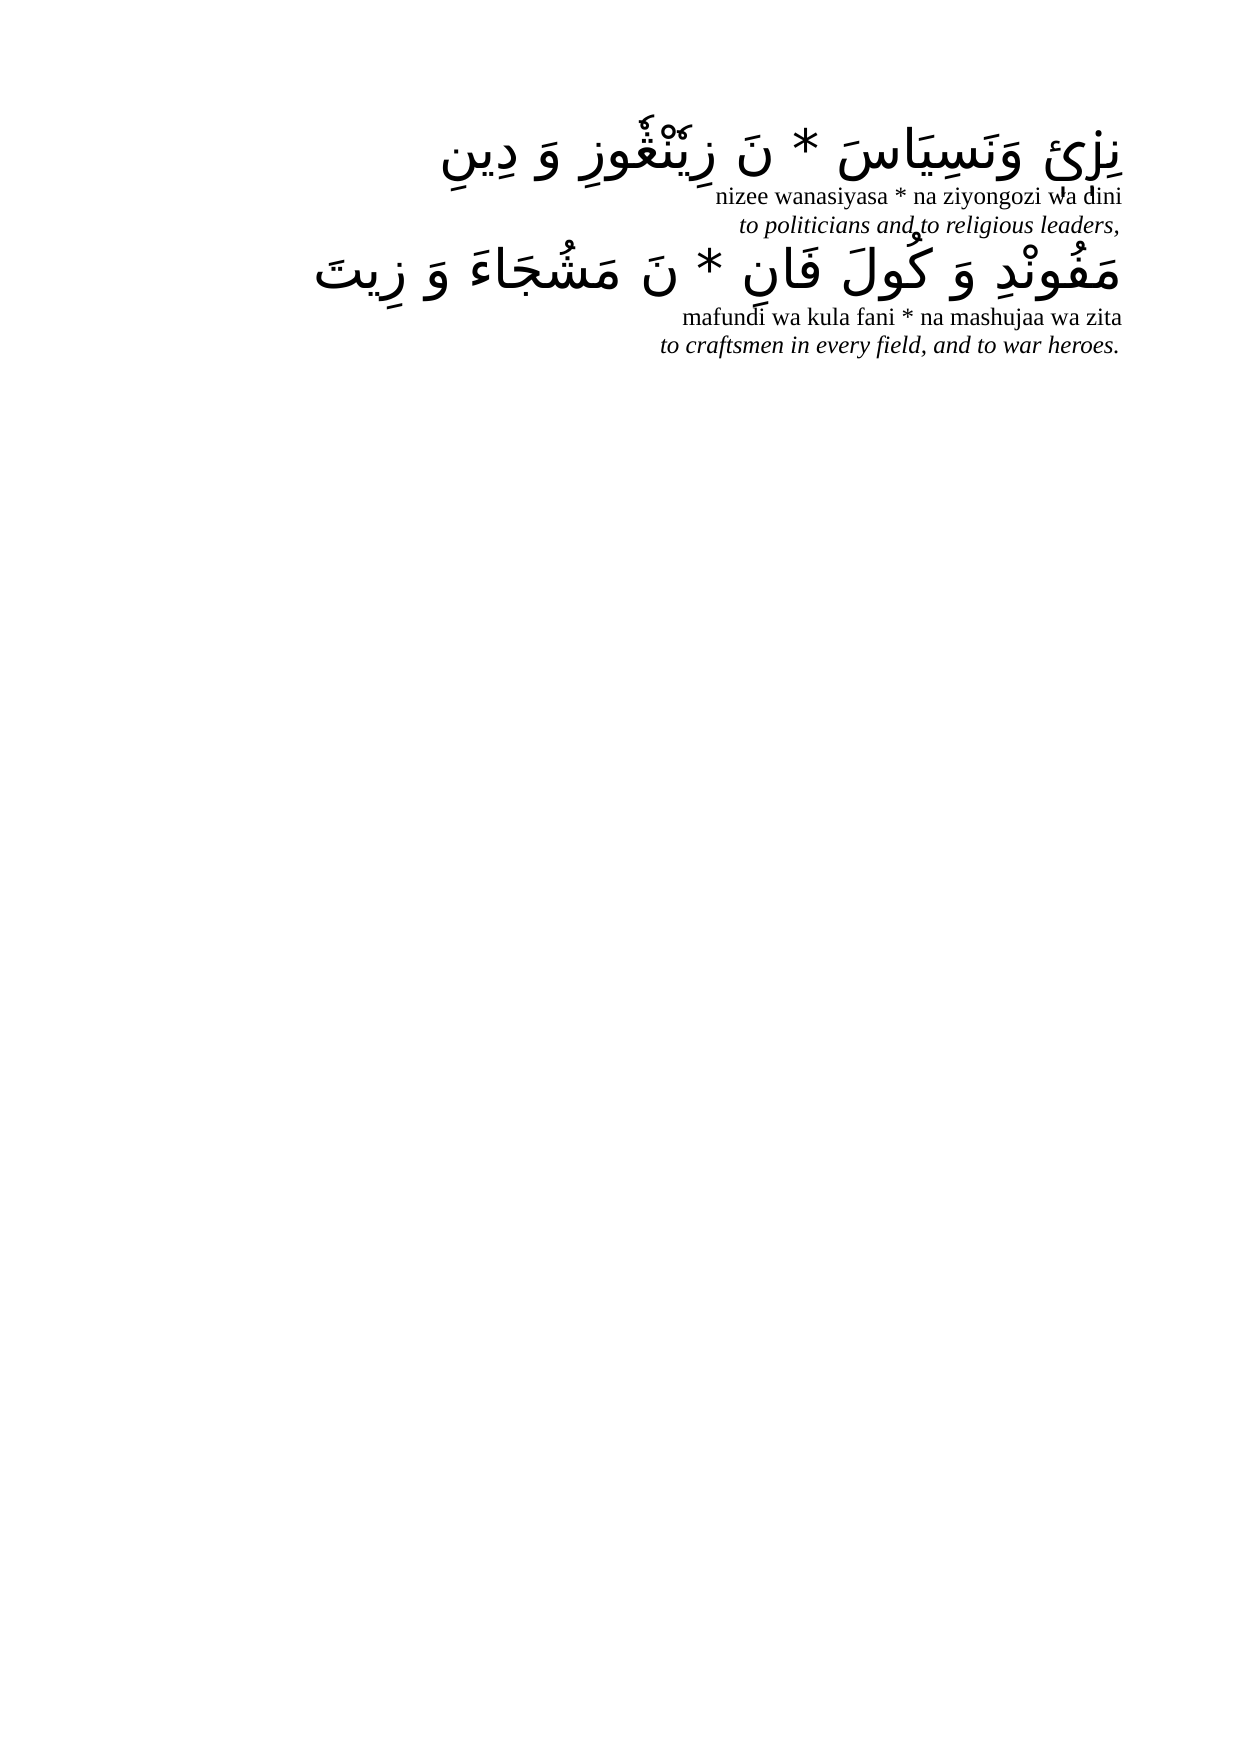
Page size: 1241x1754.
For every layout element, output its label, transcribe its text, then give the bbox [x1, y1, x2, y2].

text مَفُونْدِ وَ كُولَ فَانِ * نَ مَشُجَاءَ وَ زِيتَ [118, 239, 1122, 302]
text نِزٖئٖ وَنَسِيَاسَ * نَ زِيٗنْڠٗوزِ وَ دِينِ [118, 118, 1122, 181]
text nizee wanasiyasa * na ziyongozi wa dini [118, 181, 1122, 210]
text to craftsmen in every field, and to war heroes. [118, 330, 1122, 359]
text mafundi wa kula fani * na mashujaa wa zita [118, 302, 1122, 330]
text to politicians and to religious leaders, [118, 210, 1122, 239]
